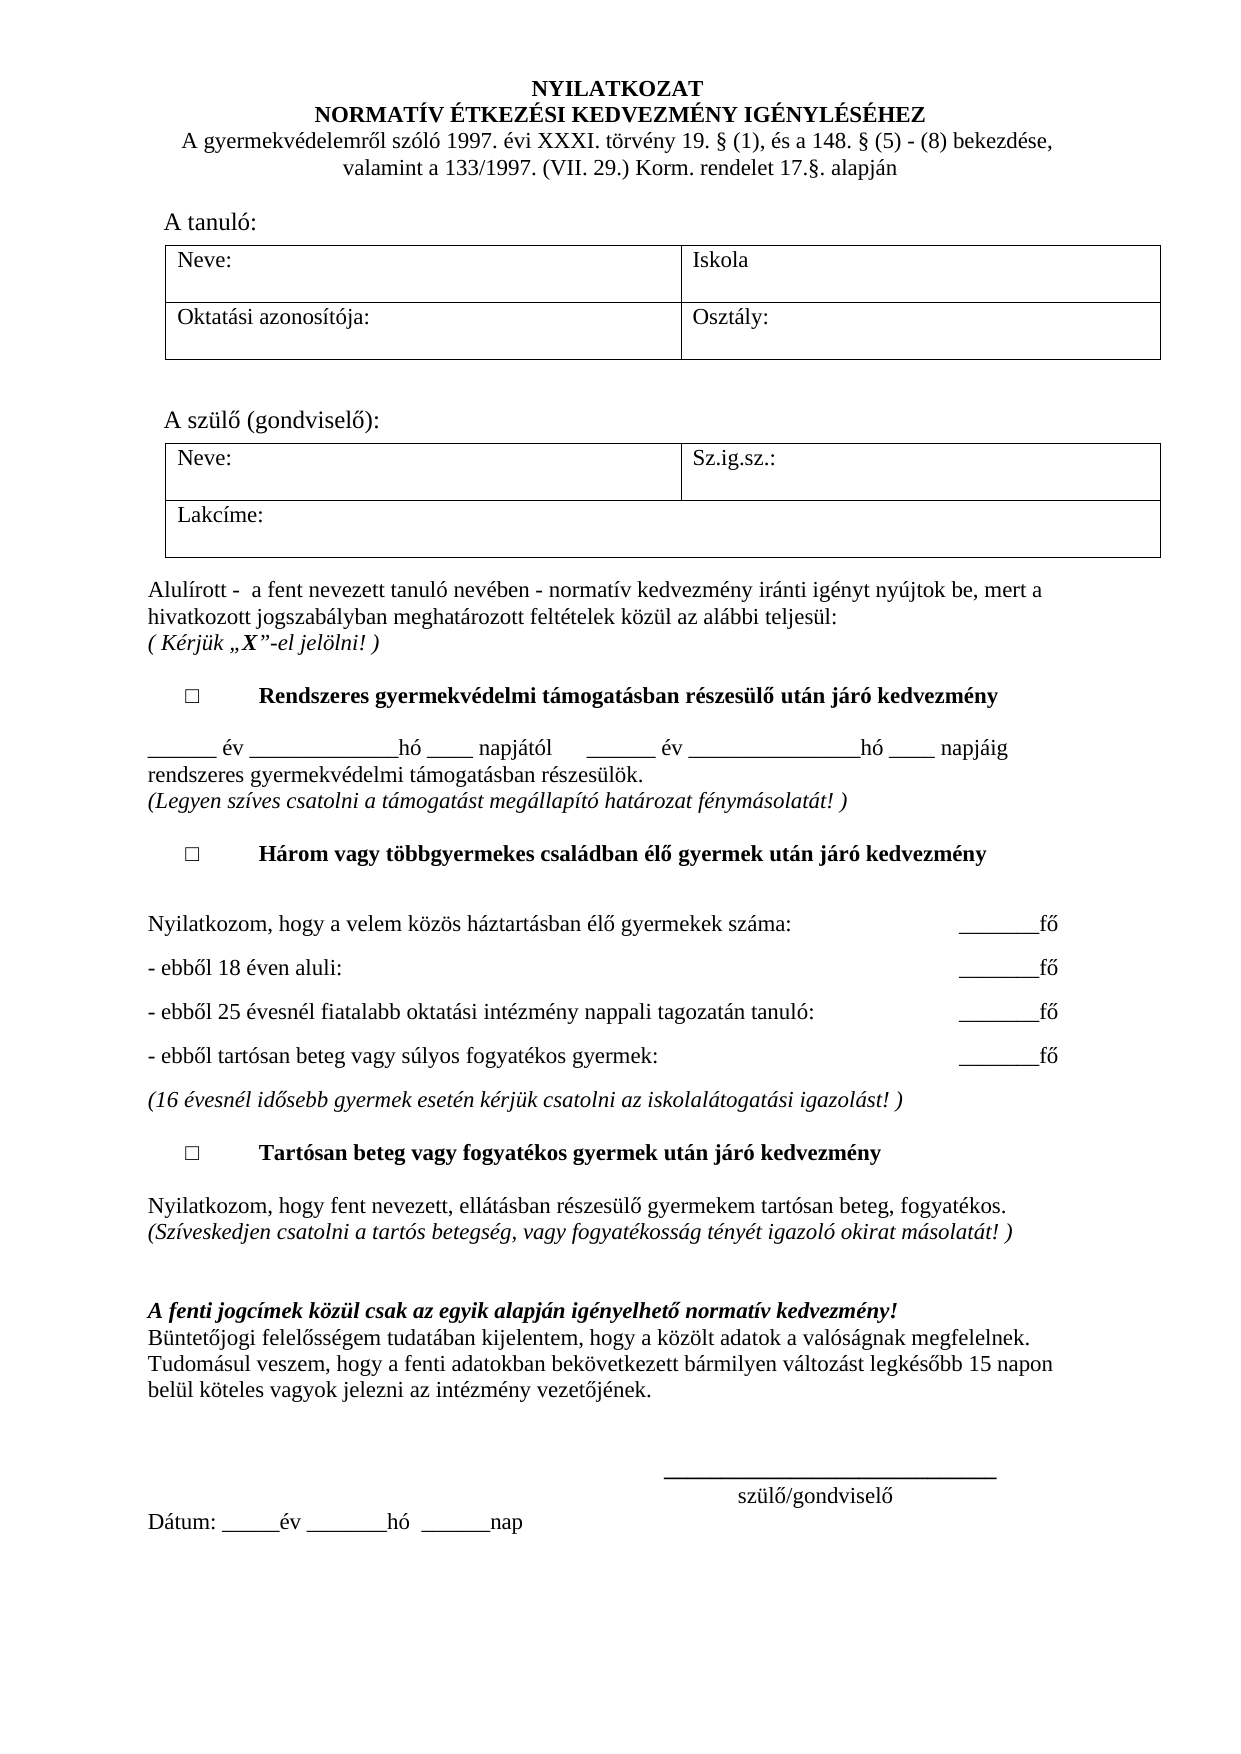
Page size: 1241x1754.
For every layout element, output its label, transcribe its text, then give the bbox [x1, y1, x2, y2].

table_cell Osztály: [682, 303, 1160, 358]
text NORMATÍV ÉTKEZÉSI KEDVEZMÉNY IGÉNYLÉSÉHEZ [148, 101, 1093, 128]
text _____________________________ [148, 1456, 1093, 1482]
text rendszeres gyermekvédelmi támogatásban részesülök. [148, 761, 1093, 787]
text ( Kérjük „X”-el jelölni! ) [148, 629, 1093, 655]
text A gyermekvédelemről szóló 1997. évi XXXI. törvény 19. § (1), és a 148. § (5) - (8) bekezdése, [148, 128, 1093, 154]
table_header Neve: [166, 246, 681, 302]
text szülő/gondviselő [148, 1482, 1093, 1508]
text (Legyen szíves csatolni a támogatást megállapító határozat fénymásolatát! ) [148, 787, 1093, 813]
text NYILATKOZAT [148, 75, 1093, 101]
text (16 évesnél idősebb gyermek esetén kérjük csatolni az iskolalátogatási igazolást! ) [148, 1087, 1093, 1113]
text A szülő (gondviselő): [163, 405, 1077, 433]
text - ebből 25 évesnél fiatalabb oktatási intézmény nappali tagozatán tanuló: _______fő [148, 998, 1093, 1025]
list Három vagy többgyermekes családban élő gyermek után járó kedvezmény [185, 840, 1093, 866]
text ______ év _____________hó ____ napjától ______ év _______________hó ____ napjáig [148, 734, 1093, 761]
table_cell Lakcíme: [166, 501, 1160, 557]
text - ebből tartósan beteg vagy súlyos fogyatékos gyermek: _______fő [148, 1042, 1093, 1069]
text Büntetőjogi felelősségem tudatában kijelentem, hogy a közölt adatok a valóságnak megfelelnek. Tudomásul veszem, hogy a fenti adatokban bekövetkezett bármilyen változást legkésőbb 15 napon belül köteles vagyok jelezni az intézmény vezetőjének. [148, 1324, 1093, 1403]
table_cell Oktatási azonosítója: [166, 303, 681, 358]
text Nyilatkozom, hogy a velem közös háztartásban élő gyermekek száma: _______fő [148, 910, 1093, 937]
text Alulírott - a fent nevezett tanuló nevében - normatív kedvezmény iránti igényt nyújtok be, mert a hivatkozott jogszabályban meghatározott feltételek közül az alábbi teljesül: [148, 576, 1077, 629]
text A fenti jogcímek közül csak az egyik alapján igényelhető normatív kedvezmény! [148, 1297, 1093, 1324]
table_header Iskola [682, 246, 1160, 302]
table_header Neve: [166, 444, 681, 500]
text valamint a 133/1997. (VII. 29.) Korm. rendelet 17.§. alapján [148, 154, 1093, 180]
list Tartósan beteg vagy fogyatékos gyermek után járó kedvezmény [185, 1139, 1093, 1166]
text (Szíveskedjen csatolni a tartós betegség, vagy fogyatékosság tényét igazoló okirat másolatát! ) [148, 1218, 1093, 1245]
list Rendszeres gyermekvédelmi támogatásban részesülő után járó kedvezmény [185, 682, 1093, 708]
text Nyilatkozom, hogy fent nevezett, ellátásban részesülő gyermekem tartósan beteg, fogyatékos. [148, 1192, 1093, 1218]
text Dátum: _____év _______hó ______nap [148, 1508, 1093, 1534]
text - ebből 18 éven aluli: _______fő [148, 954, 1093, 981]
table_header Sz.ig.sz.: [682, 444, 1160, 500]
text A tanuló: [163, 207, 1077, 235]
